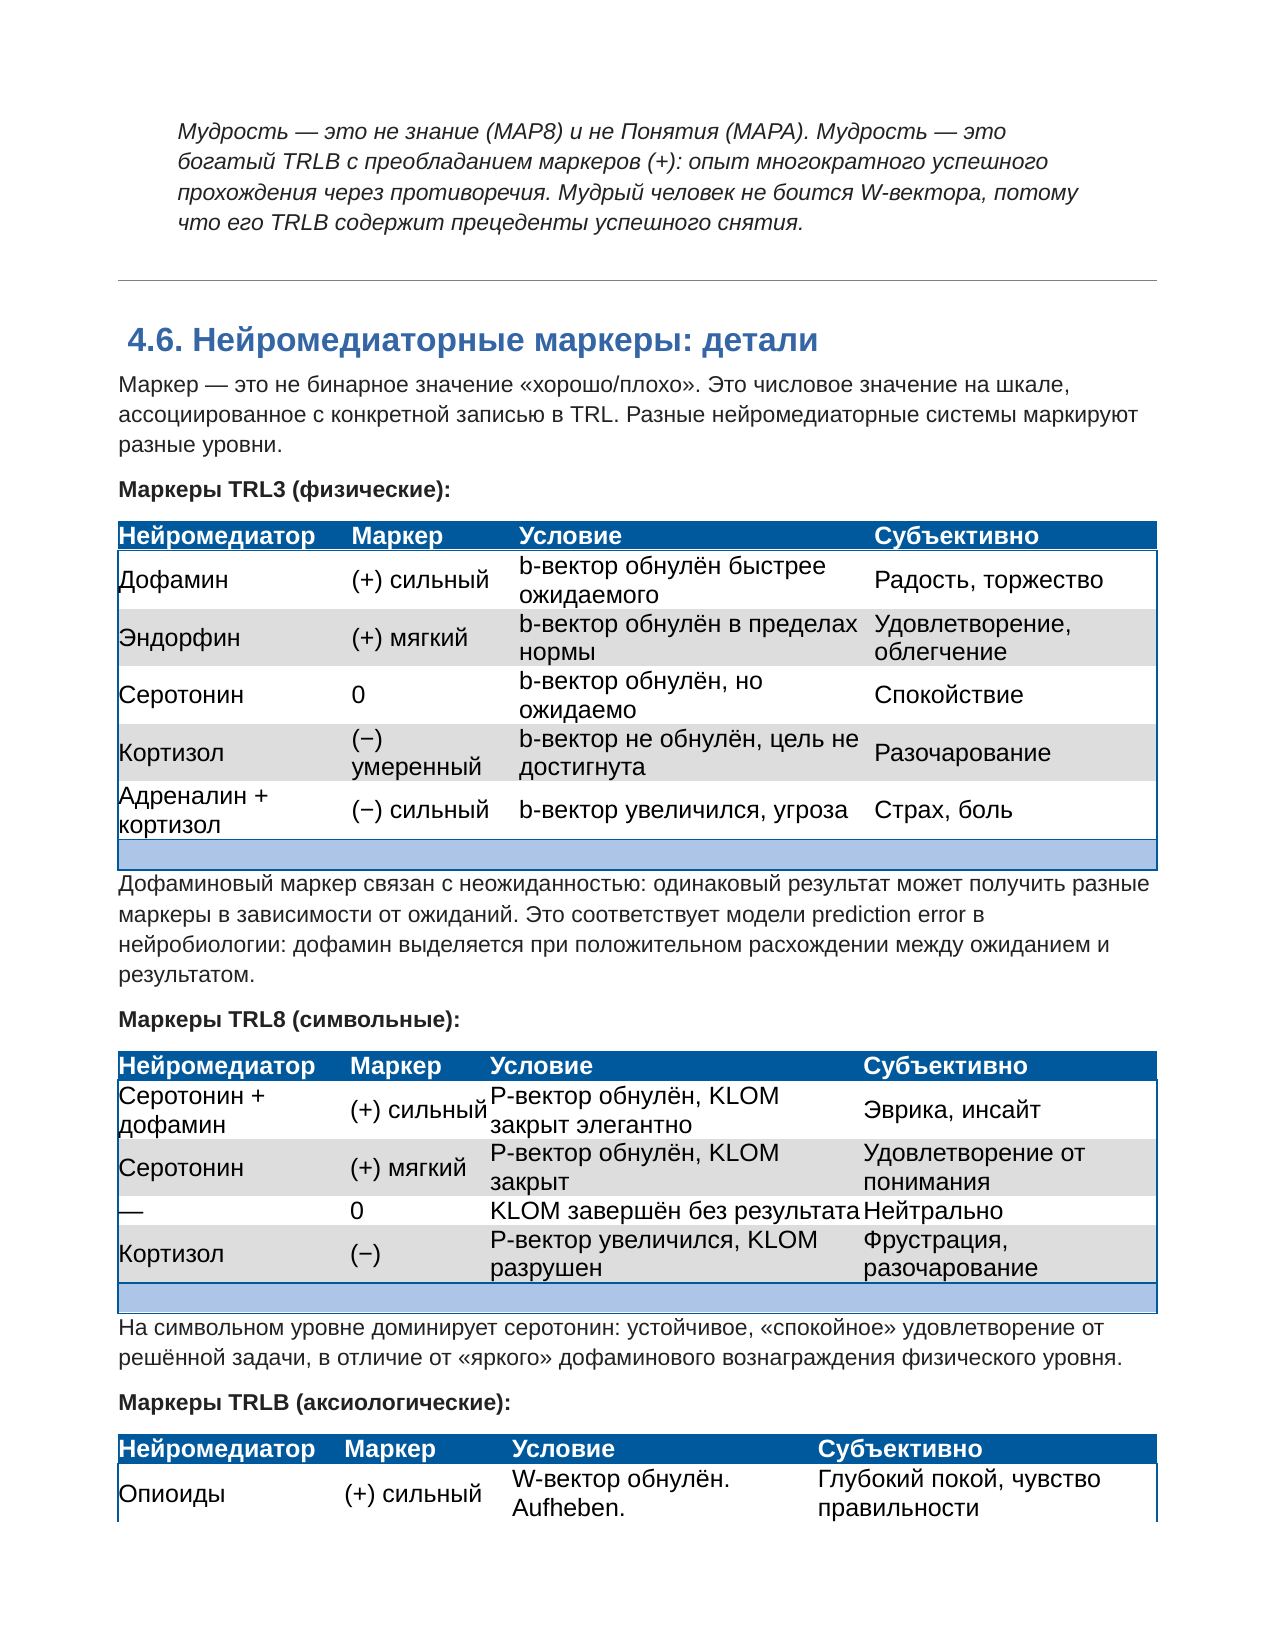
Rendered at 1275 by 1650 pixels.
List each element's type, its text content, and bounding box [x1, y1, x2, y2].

table_cell W-вектор обнулён. Aufheben. [512, 1464, 818, 1522]
table_cell Опиоиды [119, 1464, 344, 1522]
table_cell Кортизол [119, 1225, 350, 1282]
table_cell (+) мягкий [350, 1139, 490, 1196]
table_cell Эндорфин [119, 609, 351, 666]
table_cell [350, 1284, 490, 1312]
table_cell Радость, торжество [874, 551, 1156, 608]
table_cell [119, 840, 351, 869]
text Маркеры TRL3 (физические): [118, 476, 1157, 502]
table_header Маркер [350, 1051, 490, 1079]
table_header Нейромедиатор [118, 521, 351, 549]
table_cell b-вектор увеличился, угроза [519, 781, 874, 838]
table_cell 0 [350, 1196, 490, 1225]
table_header Условие [490, 1051, 863, 1079]
table_header Субъективно [874, 521, 1157, 549]
subtitle Нейромедиаторные маркеры: детали [118, 319, 1157, 358]
table_cell b-вектор обнулён в пределах нормы [519, 609, 874, 666]
table_cell Кортизол [119, 724, 351, 781]
table_header Маркер [351, 521, 519, 549]
table_cell [351, 840, 519, 869]
text Маркер — это не бинарное значение «хорошо/плохо». Это числовое значение на шкале, ассоциированное с конкретной записью в TRL. Разные нейромедиаторные системы маркируют разные уровни. [118, 371, 1157, 457]
table_cell Удовлетворение, облегчение [874, 609, 1156, 666]
table_cell [490, 1284, 863, 1312]
table_cell [119, 1284, 350, 1312]
table_header Субъективно [818, 1434, 1157, 1463]
table_cell Разочарование [874, 724, 1156, 781]
table_header Условие [512, 1434, 818, 1463]
table_header Нейромедиатор [118, 1051, 350, 1079]
table_cell (−) [350, 1225, 490, 1282]
text Дофаминовый маркер связан с неожиданностью: одинаковый результат может получить разные маркеры в зависимости от ожиданий. Это соответствует модели prediction error в нейробиологии: дофамин выделяется при положительном расхождении между ожиданием и результатом. [118, 871, 1157, 987]
table_header Субъективно [863, 1051, 1157, 1079]
table_cell (+) сильный [351, 551, 519, 608]
table_cell P-вектор обнулён, KLOM закрыт элегантно [490, 1081, 863, 1138]
table_cell 0 [351, 666, 519, 723]
table_cell Удовлетворение от понимания [863, 1139, 1156, 1196]
text Маркеры TRL8 (символьные): [118, 1006, 1157, 1032]
text На символьном уровне доминирует серотонин: устойчивое, «спокойное» удовлетворение от решённой задачи, в отличие от «яркого» дофаминового вознаграждения физического уровня. [118, 1314, 1157, 1371]
table_cell Глубокий покой, чувство правильности [818, 1464, 1156, 1522]
table_cell [874, 840, 1156, 869]
table_cell [863, 1284, 1156, 1312]
table_cell (+) сильный [344, 1464, 512, 1522]
table_cell Серотонин + дофамин [119, 1081, 350, 1138]
table_cell Фрустрация, разочарование [863, 1225, 1156, 1282]
table_cell Эврика, инсайт [863, 1081, 1156, 1138]
table_cell Дофамин [119, 551, 351, 608]
table_cell b-вектор обнулён быстрее ожидаемого [519, 551, 874, 608]
table_cell Серотонин [119, 1139, 350, 1196]
table_header Маркер [344, 1434, 512, 1463]
table_header Нейромедиатор [118, 1434, 344, 1463]
table_cell (+) сильный [350, 1081, 490, 1138]
table_cell b-вектор не обнулён, цель не достигнута [519, 724, 874, 781]
table_cell [519, 840, 874, 869]
table_cell P-вектор обнулён, KLOM закрыт [490, 1139, 863, 1196]
table_cell (+) мягкий [351, 609, 519, 666]
table_cell (−) сильный [351, 781, 519, 838]
table_cell KLOM завершён без результата [490, 1196, 863, 1225]
table_cell Спокойствие [874, 666, 1156, 723]
table_cell b-вектор обнулён, но ожидаемо [519, 666, 874, 723]
table_cell — [119, 1196, 350, 1225]
table_cell (−) умеренный [351, 724, 519, 781]
table_cell Адреналин + кортизол [119, 781, 351, 838]
table_cell Страх, боль [874, 781, 1156, 838]
table_cell P-вектор увеличился, KLOM разрушен [490, 1225, 863, 1282]
table_cell Нейтрально [863, 1196, 1156, 1225]
table_cell Серотонин [119, 666, 351, 723]
text Маркеры TRLB (аксиологические): [118, 1389, 1157, 1415]
table_header Условие [519, 521, 874, 549]
text Мудрость — это не знание (MAP8) и не Понятия (MAPA). Мудрость — это богатый TRLB с преобладанием маркеров (+): опыт многократного успешного прохождения через противоречия. Мудрый человек не боится W-вектора, потому что его TRLB содержит прецеденты успешного снятия. [177, 118, 1098, 235]
